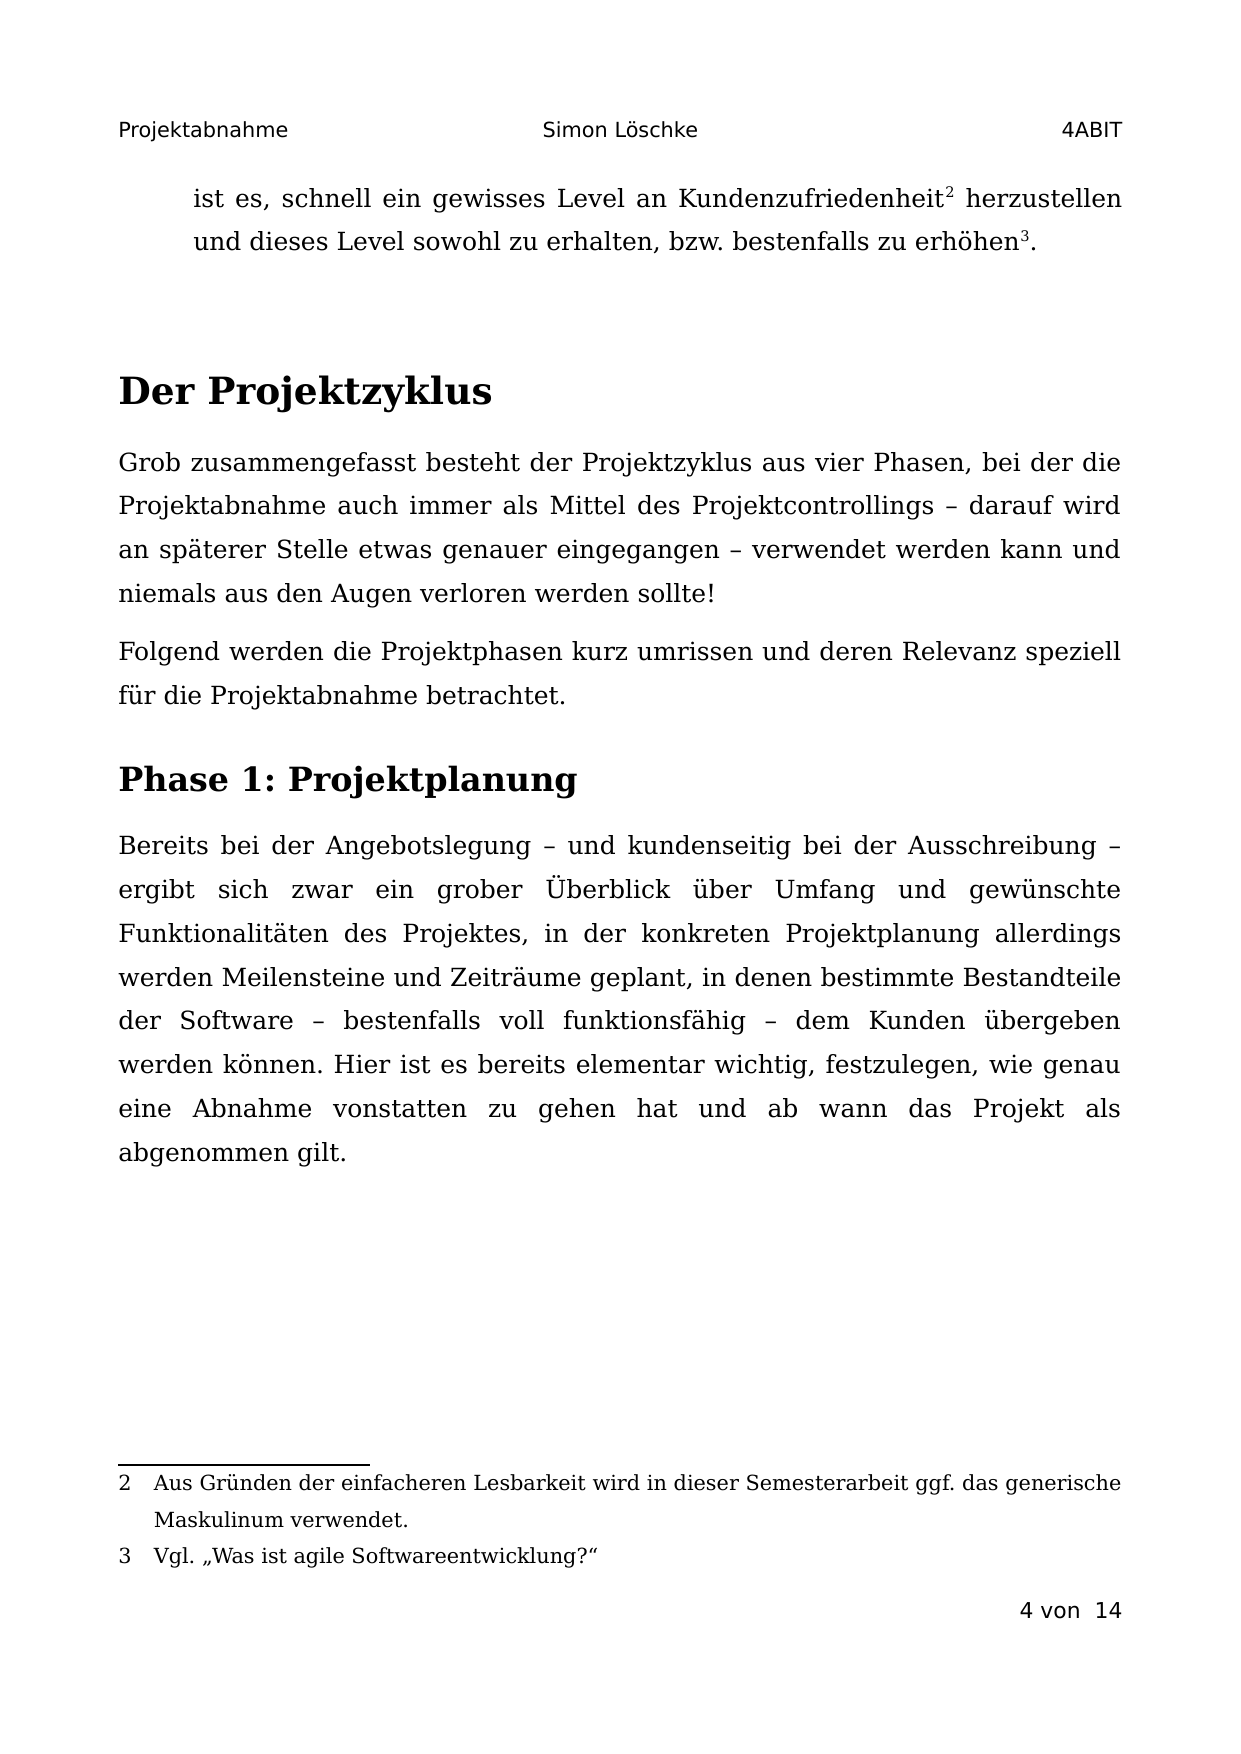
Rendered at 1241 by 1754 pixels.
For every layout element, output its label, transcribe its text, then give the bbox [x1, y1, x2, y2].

list ist es, schnell ein gewisses Level an Kundenzufriedenheit herzustellen und dieses Level sowohl zu erhalten, bzw. bestenfalls zu erhöhen. [156, 184, 1122, 257]
subtitle Phase 1: Projektplanung [118, 760, 1122, 799]
text Grob zusammengefasst besteht der Projektzyklus aus vier Phasen, bei der die Projektabnahme auch immer als Mittel des Projektcontrollings – darauf wird an späterer Stelle etwas genauer eingegangen – verwendet werden kann und niemals aus den Augen verloren werden sollte! [118, 448, 1122, 608]
list Aus Gründen der einfacheren Lesbarkeit wird in dieser Semesterarbeit ggf. das generische Maskulinum verwendet. [118, 1471, 1122, 1532]
list Vgl. „Was ist agile Softwareentwicklung?“ [118, 1544, 1122, 1568]
text Bereits bei der Angebotslegung – und kundenseitig bei der Ausschreibung – ergibt sich zwar ein grober Überblick über Umfang und gewünschte Funktionalitäten des Projektes, in der konkreten Projektplanung allerdings werden Meilensteine und Zeiträume geplant, in denen bestimmte Bestandteile der Software – bestenfalls voll funktionsfähig – dem Kunden übergeben werden können. Hier ist es bereits elementar wichtig, festzulegen, wie genau eine Abnahme vonstatten zu gehen hat und ab wann das Projekt als abgenommen gilt. [118, 832, 1122, 1167]
text Folgend werden die Projektphasen kurz umrissen und deren Relevanz speziell für die Projektabnahme betrachtet. [118, 637, 1122, 710]
subtitle Der Projektzyklus [118, 369, 1122, 413]
